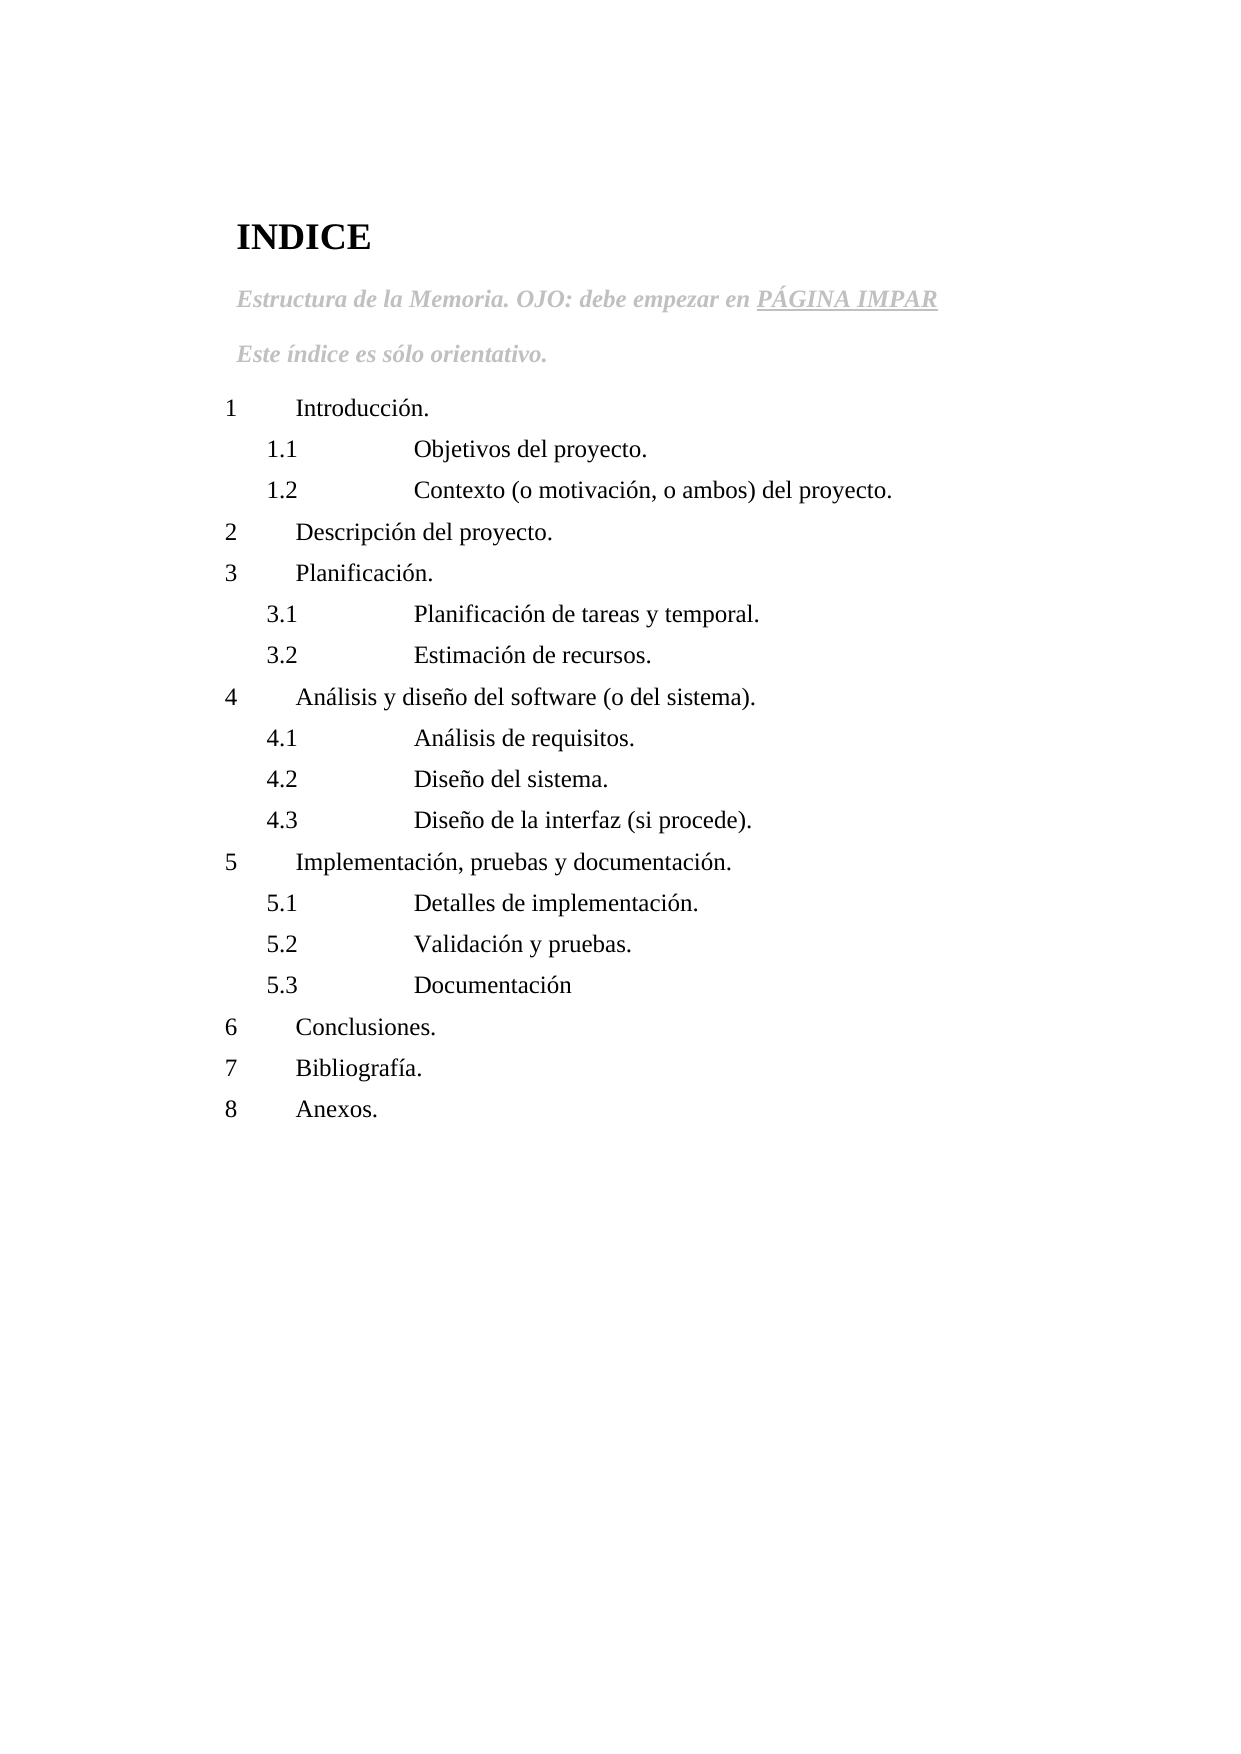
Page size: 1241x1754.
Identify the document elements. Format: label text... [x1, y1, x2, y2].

list Contexto (o motivación, o ambos) del proyecto. [266, 475, 1092, 504]
subtitle INDICE [177, 215, 1092, 258]
list Análisis y diseño del software (o del sistema). [224, 682, 1092, 710]
list Planificación de tareas y temporal. [266, 599, 1092, 628]
text Este índice es sólo orientativo. [177, 338, 1092, 368]
list Implementación, pruebas y documentación. [224, 847, 1092, 875]
list Anexos. [224, 1094, 1092, 1123]
list Diseño de la interfaz (si procede). [266, 805, 1092, 834]
list Descripción del proyecto. [224, 517, 1092, 545]
list Documentación [266, 970, 1092, 999]
list Análisis de requisitos. [266, 723, 1092, 752]
list Estimación de recursos. [266, 640, 1092, 669]
list Introducción. [224, 393, 1092, 422]
list Planificación. [224, 558, 1092, 587]
list Conclusiones. [224, 1012, 1092, 1040]
text Estructura de la Memoria. OJO: debe empezar en PÁGINA IMPAR [177, 283, 1092, 313]
list Diseño del sistema. [266, 764, 1092, 793]
list Validación y pruebas. [266, 929, 1092, 958]
list Bibliografía. [224, 1053, 1092, 1082]
list Objetivos del proyecto. [266, 434, 1092, 463]
list Detalles de implementación. [266, 888, 1092, 917]
